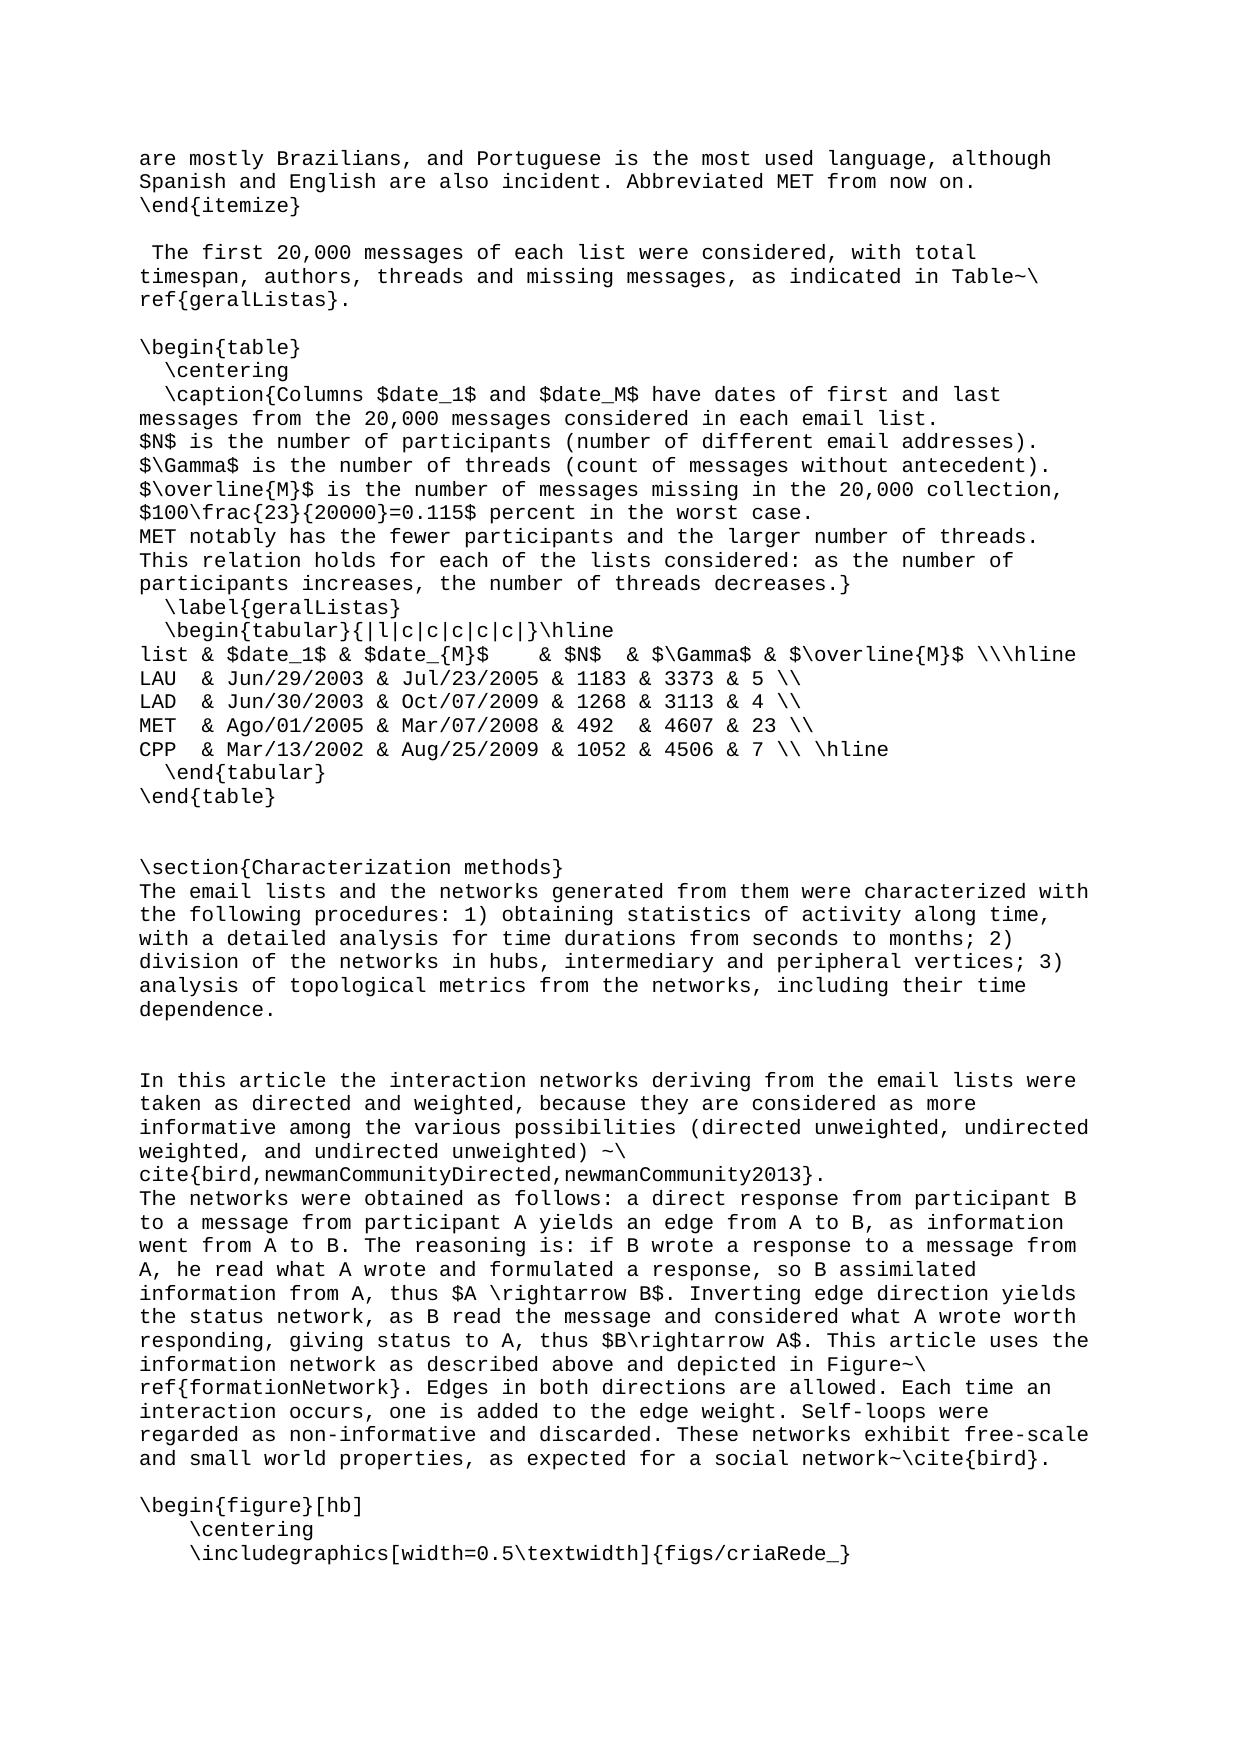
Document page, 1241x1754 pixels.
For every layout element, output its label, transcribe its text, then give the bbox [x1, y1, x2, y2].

text $\overline{M}$ is the number of messages missing in the 20,000 collection, $100\frac{23}{20000}=0.115$ percent in the worst case. [139, 479, 1101, 526]
text \begin{table} [139, 337, 1101, 360]
text MET & Ago/01/2005 & Mar/07/2008 & 492 & 4607 & 23 \\ [139, 715, 1101, 739]
text \section{Characterization methods} [139, 857, 1101, 881]
text $\Gamma$ is the number of threads (count of messages without antecedent). [139, 455, 1101, 479]
text \centering [139, 360, 1101, 384]
text \end{tabular} [139, 762, 1101, 786]
text \end{table} [139, 786, 1101, 810]
text This relation holds for each of the lists considered: as the number of participants increases, the number of threads decreases.} [139, 549, 1101, 597]
text LAU & Jun/29/2003 & Jul/23/2005 & 1183 & 3373 & 5 \\ [139, 668, 1101, 691]
text In this article the interaction networks deriving from the email lists were taken as directed and weighted, because they are considered as more informative among the various possibilities (directed unweighted, undirected weighted, and undirected unweighted) ~\cite{bird,newmanCommunityDirected,newmanCommunity2013}. [139, 1070, 1101, 1188]
text \caption{Columns $date_1$ and $date_M$ have dates of first and last messages from the 20,000 messages considered in each email list. [139, 384, 1101, 431]
text The email lists and the networks generated from them were characterized with the following procedures: 1) obtaining statistics of activity along time, with a detailed analysis for time durations from seconds to months; 2) division of the networks in hubs, intermediary and peripheral vertices; 3) analysis of topological metrics from the networks, including their time dependence. [139, 881, 1101, 1022]
text CPP & Mar/13/2002 & Aug/25/2009 & 1052 & 4506 & 7 \\ \hline [139, 739, 1101, 762]
text list & $date_1$ & $date_{M}$ & $N$ & $\Gamma$ & $\overline{M}$ \\\hline [139, 644, 1101, 668]
text The networks were obtained as follows: a direct response from participant B to a message from participant A yields an edge from A to B, as information went from A to B. The reasoning is: if B wrote a response to a message from A, he read what A wrote and formulated a response, so B assimilated information from A, thus $A \rightarrow B$. Inverting edge direction yields the status network, as B read the message and considered what A wrote worth responding, giving status to A, thus $B\rightarrow A$. This article uses the information network as described above and depicted in Figure~\ref{formationNetwork}. Edges in both directions are allowed. Each time an interaction occurs, one is added to the edge weight. Self-loops were regarded as non-informative and discarded. These networks exhibit free-scale and small world properties, as expected for a social network~\cite{bird}. [139, 1188, 1101, 1472]
text \end{itemize} [139, 195, 1101, 218]
text \label{geralListas} [139, 597, 1101, 621]
text \begin{figure}[hb] [139, 1495, 1101, 1519]
text The first 20,000 messages of each list were considered, with total timespan, authors, threads and missing messages, as indicated in Table~\ref{geralListas}. [139, 242, 1101, 313]
text LAD & Jun/30/2003 & Oct/07/2009 & 1268 & 3113 & 4 \\ [139, 691, 1101, 715]
text \begin{tabular}{|l|c|c|c|c|c|}\hline [139, 621, 1101, 644]
text $N$ is the number of participants (number of different email addresses). [139, 431, 1101, 455]
text \centering [139, 1519, 1101, 1543]
text \includegraphics[width=0.5\textwidth]{figs/criaRede_} [139, 1543, 1101, 1566]
text MET notably has the fewer participants and the larger number of threads. [139, 526, 1101, 549]
text are mostly Brazilians, and Portuguese is the most used language, although Spanish and English are also incident. Abbreviated MET from now on. [139, 148, 1101, 195]
